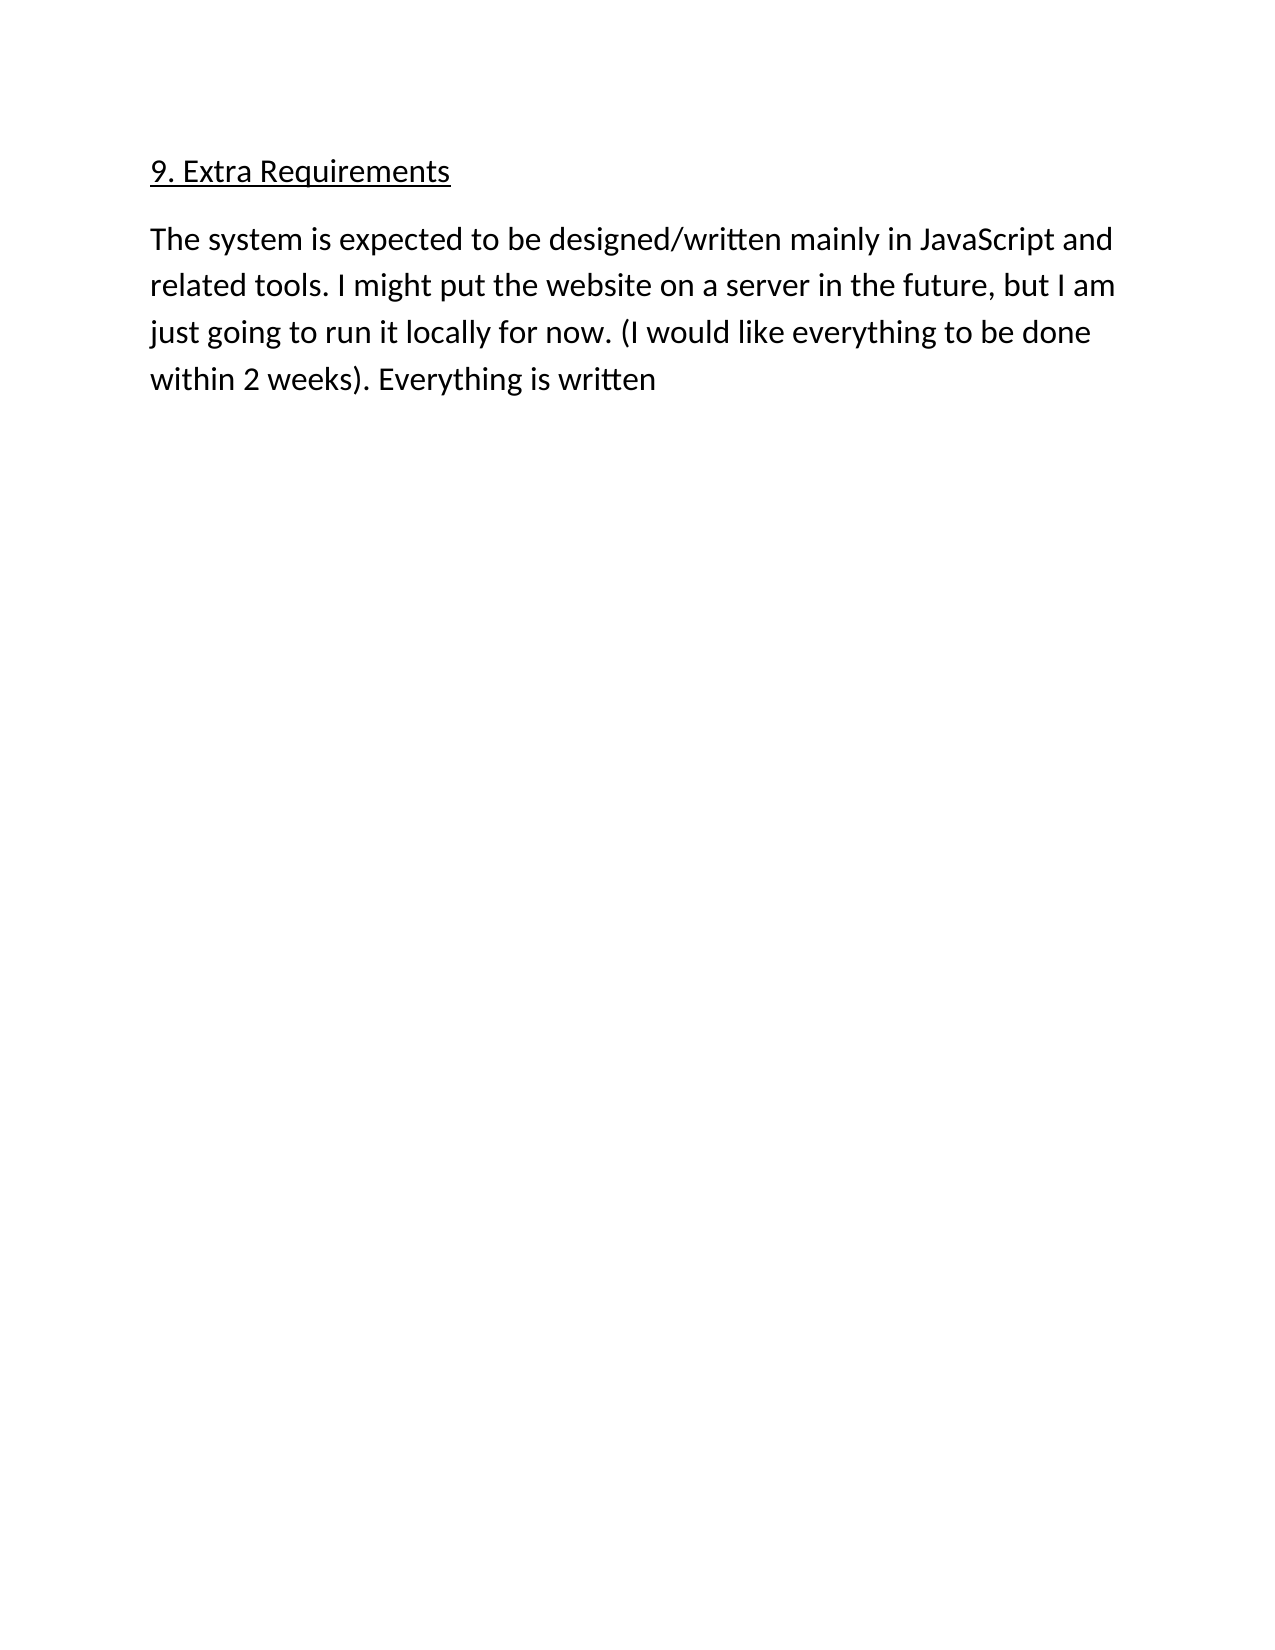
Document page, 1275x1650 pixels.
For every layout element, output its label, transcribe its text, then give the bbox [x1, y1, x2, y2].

table_cell [144, 898, 555, 1016]
table_cell [144, 780, 555, 898]
table_cell [144, 544, 555, 662]
text 9. Extra Requirements [150, 150, 1125, 191]
table_cell [144, 1134, 555, 1339]
text The system is expected to be designed/written mainly in JavaScript and related tools. I might put the website on a server in the future, but I am just going to run it locally for now. (I would like everything to be done within 2 weeks). Everything is written [150, 218, 1125, 399]
table_header [144, 426, 555, 544]
table_cell [144, 662, 555, 780]
table_cell [144, 1016, 555, 1134]
table_cell [144, 1340, 555, 1458]
